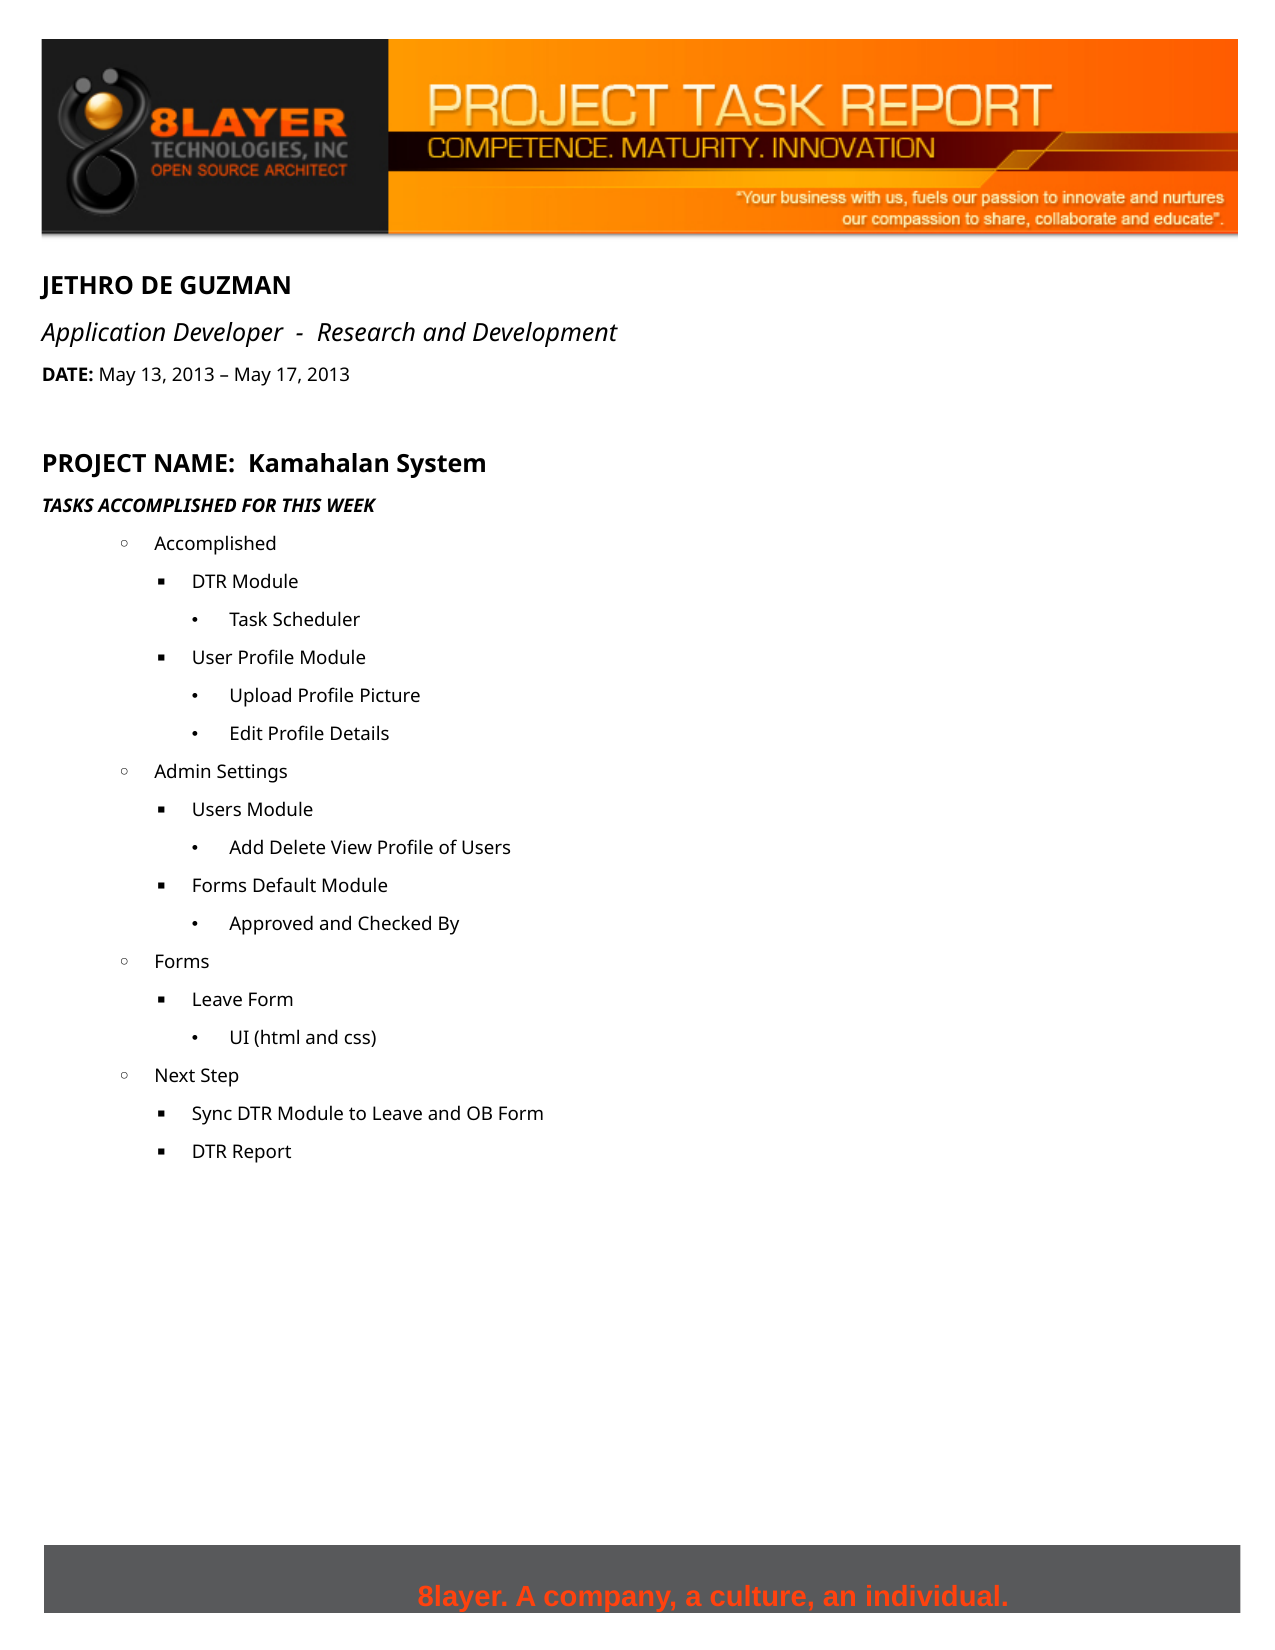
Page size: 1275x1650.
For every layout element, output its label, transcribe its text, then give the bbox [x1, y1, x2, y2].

picture [44, 1545, 1241, 1613]
list User Profile Module [154, 644, 1238, 669]
list Task Scheduler [192, 606, 1238, 632]
picture [41, 39, 1238, 243]
list Admin Settings [117, 758, 1238, 784]
list Upload Profile Picture [192, 682, 1238, 708]
list Forms Default Module [154, 872, 1238, 898]
list Sync DTR Module to Leave and OB Form [154, 1100, 1238, 1126]
list Forms [117, 948, 1238, 974]
list Users Module [154, 796, 1238, 822]
list Add Delete View Profile of Users [192, 834, 1238, 860]
text DATE: May 13, 2013 – May 17, 2013 [42, 361, 1238, 386]
list UI (html and css) [192, 1024, 1238, 1050]
list DTR Report [154, 1138, 1238, 1164]
list DTR Module [154, 568, 1238, 593]
list Leave Form [154, 986, 1238, 1012]
text Application Developer - Research and Development [42, 314, 1238, 348]
text PROJECT NAME: Kamahalan System [42, 445, 1238, 479]
list Edit Profile Details [192, 720, 1238, 746]
list Approved and Checked By [192, 910, 1238, 936]
text JETHRO DE GUZMAN [42, 268, 1238, 302]
text TASKS ACCOMPLISHED FOR THIS WEEK [42, 492, 1238, 517]
list Accomplished [117, 530, 1238, 556]
list Next Step [117, 1062, 1238, 1088]
